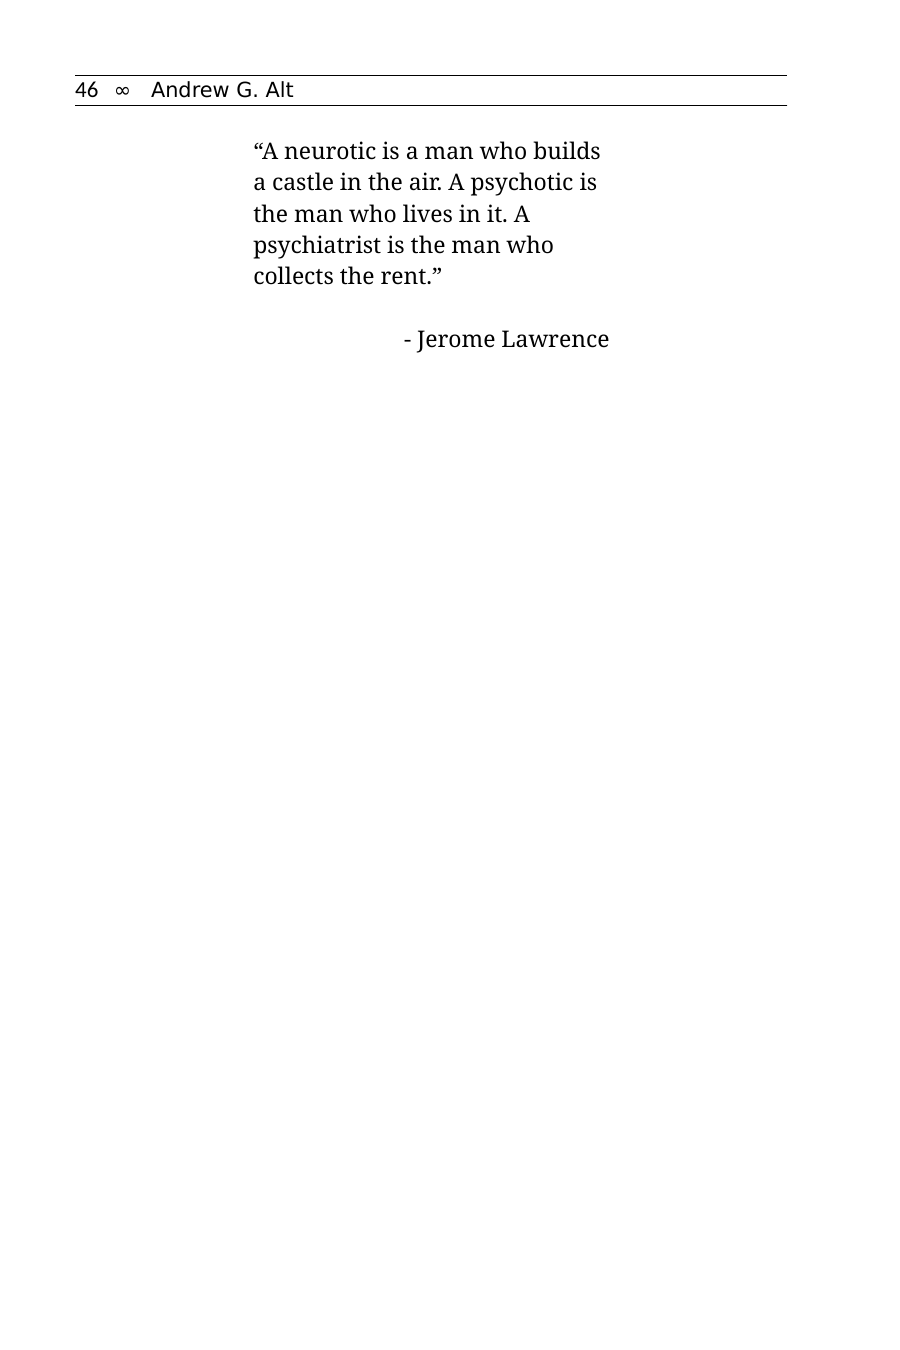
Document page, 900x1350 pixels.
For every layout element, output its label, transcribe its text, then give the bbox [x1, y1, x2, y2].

table_header “A neurotic is a man who builds a castle in the air. A psychotic is the man who lives in it. A psychiatrist is the man who collects the rent.” - Jerome Lawrence [253, 135, 609, 354]
